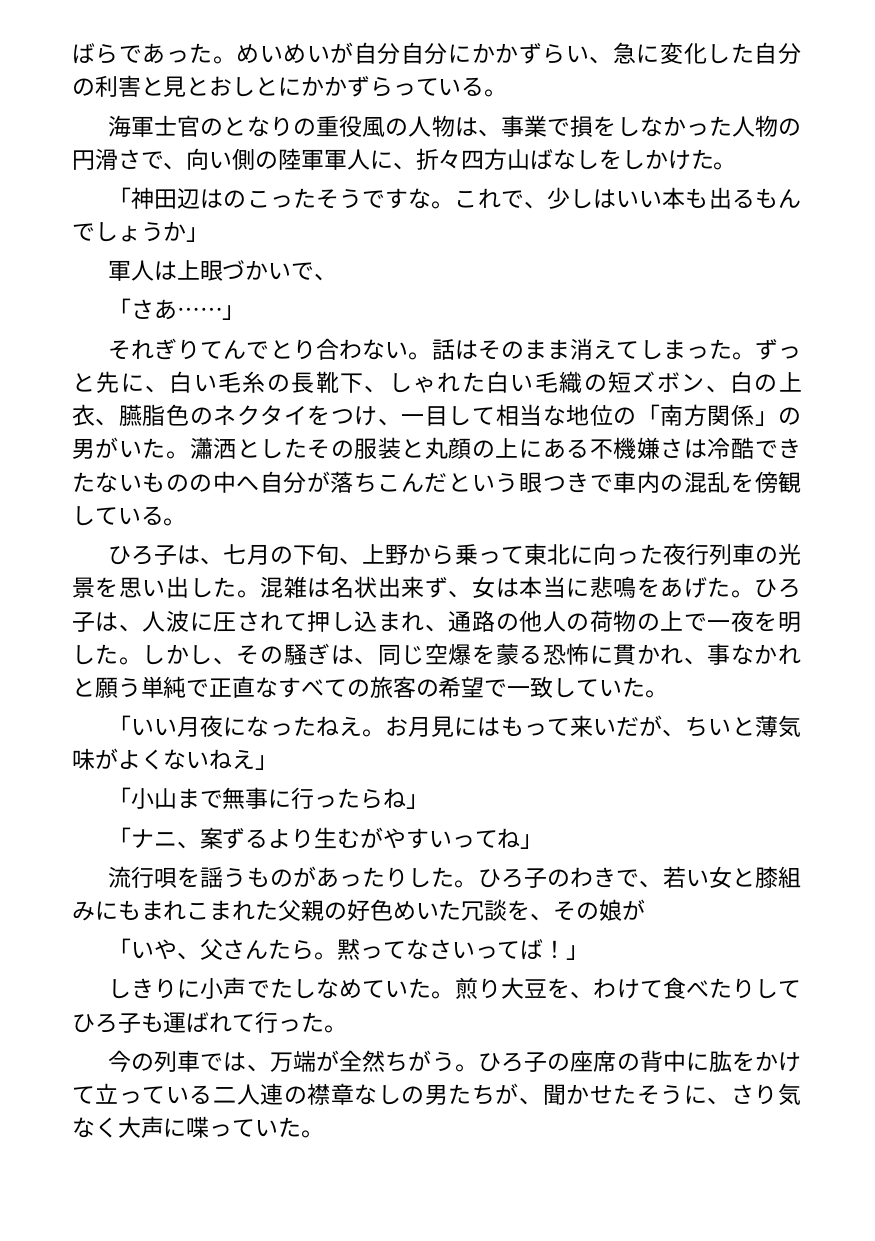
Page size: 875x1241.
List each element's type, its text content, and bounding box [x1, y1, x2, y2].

text 流行唄を謡うものがあったりした。ひろ子のわきで、若い女と膝組みにもまれこまれた父親の好色めいた冗談を、その娘が [72, 860, 802, 926]
text 「いい月夜になったねえ。お月見にはもって来いだが、ちいと薄気味がよくないねえ」 [72, 709, 802, 775]
text それぎりてんでとり合わない。話はそのまま消えてしまった。ずっと先に、白い毛糸の長靴下、しゃれた白い毛織の短ズボン、白の上衣、臙脂色のネクタイをつけ、一目して相当な地位の「南方関係」の男がいた。瀟洒としたその服装と丸顔の上にある不機嫌さは冷酷できたないものの中へ自分が落ちこんだという眼つきで車内の混乱を傍観している。 [72, 332, 802, 531]
text 「神田辺はのこったそうですな。これで、少しはいい本も出るもんでしょうか」 [72, 181, 802, 247]
text ひろ子は、七月の下旬、上野から乗って東北に向った夜行列車の光景を思い出した。混雑は名状出来ず、女は本当に悲鳴をあげた。ひろ子は、人波に圧されて押し込まれ、通路の他人の荷物の上で一夜を明した。しかし、その騒ぎは、同じ空爆を蒙る恐怖に貫かれ、事なかれと願う単純で正直なすべての旅客の希望で一致していた。 [72, 537, 802, 703]
text 「さあ……」 [72, 292, 802, 326]
text 軍人は上眼づかいで、 [72, 253, 802, 286]
text 「小山まで無事に行ったらね」 [72, 781, 802, 814]
text 今の列車では、万端が全然ちがう。ひろ子の座席の背中に肱をかけて立っている二人連の襟章なしの男たちが、聞かせたそうに、さり気なく大声に喋っていた。 [72, 1044, 802, 1143]
text しきりに小声でたしなめていた。煎り大豆を、わけて食べたりしてひろ子も運ばれて行った。 [72, 971, 802, 1038]
text ばらであった。めいめいが自分自分にかかずらい、急に変化した自分の利害と見とおしとにかかずらっている。 [72, 36, 802, 102]
text 海軍士官のとなりの重役風の人物は、事業で損をしなかった人物の円滑さで、向い側の陸軍軍人に、折々四方山ばなしをしかけた。 [72, 108, 802, 175]
text 「ナニ、案ずるより生むがやすいってね」 [72, 821, 802, 854]
text 「いや、父さんたら。黙ってなさいってば！」 [72, 932, 802, 965]
